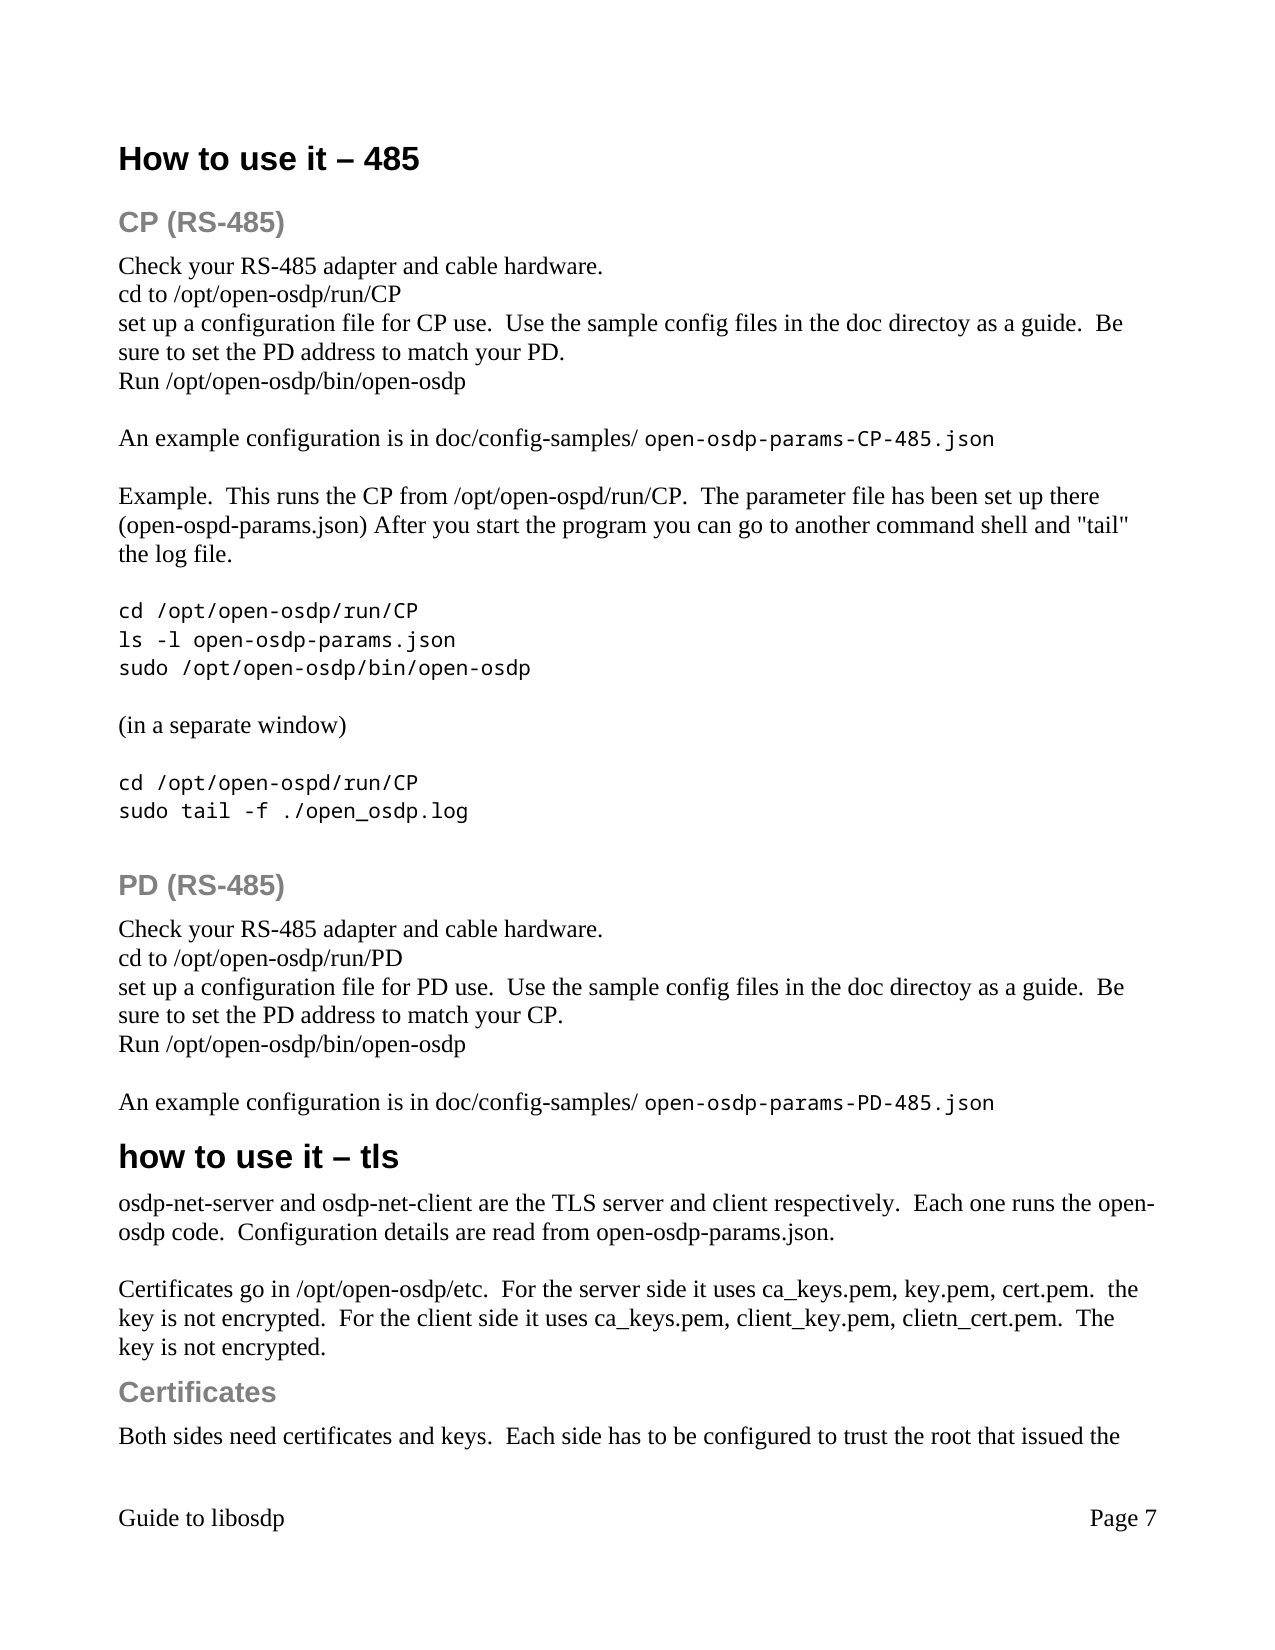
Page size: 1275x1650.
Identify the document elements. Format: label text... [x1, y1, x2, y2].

text cd to /opt/open-osdp/run/PD [118, 943, 1157, 972]
text Example. This runs the CP from /opt/open-ospd/run/CP. The parameter file has been set up there (open-ospd-params.json) After you start the program you can go to another command shell and "tail" the log file. [118, 481, 1157, 568]
subtitle CP (RS-485) [118, 205, 1157, 238]
text sudo /opt/open-osdp/bin/open-osdp [118, 653, 1157, 682]
text osdp-net-server and osdp-net-client are the TLS server and client respectively. Each one runs the open-osdp code. Configuration details are read from open-osdp-params.json. [118, 1188, 1157, 1246]
text (in a separate window) [118, 711, 1157, 739]
text Both sides need certificates and keys. Each side has to be configured to trust the root that issued the [118, 1421, 1157, 1450]
subtitle how to use it – tls [118, 1137, 1157, 1176]
text An example configuration is in doc/config-samples/ open-osdp-params-PD-485.json [118, 1087, 1157, 1116]
subtitle PD (RS-485) [118, 868, 1157, 902]
subtitle How to use it – 485 [118, 139, 1157, 178]
text Run /opt/open-osdp/bin/open-osdp [118, 1029, 1157, 1058]
text Run /opt/open-osdp/bin/open-osdp [118, 366, 1157, 394]
text cd /opt/open-ospd/run/CP [118, 768, 1157, 796]
text Certificates go in /opt/open-osdp/etc. For the server side it uses ca_keys.pem, key.pem, cert.pem. the key is not encrypted. For the client side it uses ca_keys.pem, client_key.pem, clietn_cert.pem. The key is not encrypted. [118, 1274, 1157, 1361]
text An example configuration is in doc/config-samples/ open-osdp-params-CP-485.json [118, 423, 1157, 453]
text cd to /opt/open-osdp/run/CP [118, 279, 1157, 308]
text cd /opt/open-osdp/run/CP [118, 596, 1157, 625]
subtitle Certificates [118, 1375, 1157, 1409]
text set up a configuration file for CP use. Use the sample config files in the doc directoy as a guide. Be sure to set the PD address to match your PD. [118, 308, 1157, 366]
text Check your RS-485 adapter and cable hardware. [118, 251, 1157, 279]
text sudo tail -f ./open_osdp.log [118, 796, 1157, 825]
text set up a configuration file for PD use. Use the sample config files in the doc directoy as a guide. Be sure to set the PD address to match your CP. [118, 972, 1157, 1029]
text Check your RS-485 adapter and cable hardware. [118, 914, 1157, 943]
text ls -l open-osdp-params.json [118, 625, 1157, 653]
